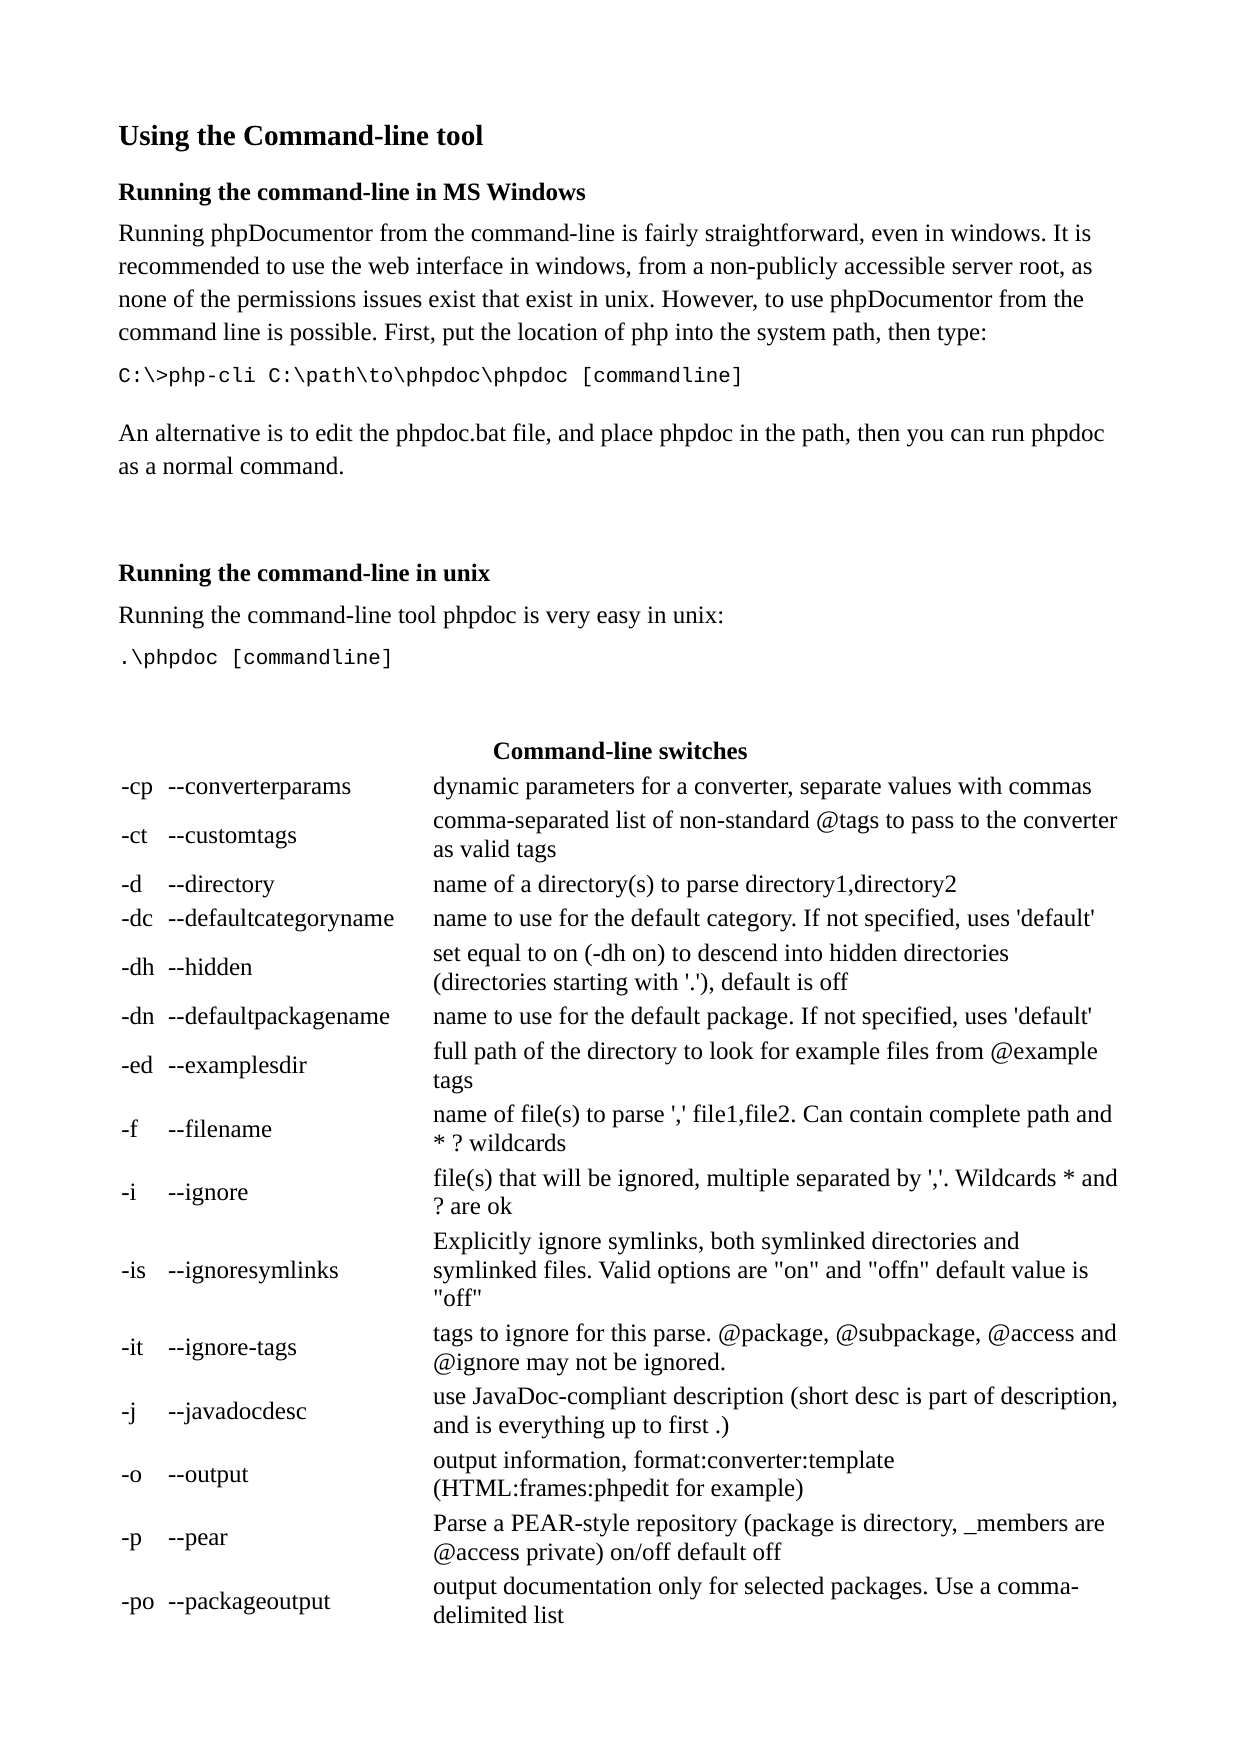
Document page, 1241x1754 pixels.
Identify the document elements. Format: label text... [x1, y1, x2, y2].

table_cell output documentation only for selected packages. Use a comma-delimited list [430, 1569, 1122, 1632]
table_cell -ct [118, 803, 165, 866]
table_cell --filename [165, 1096, 430, 1160]
table_cell --ignoresymlinks [165, 1223, 430, 1315]
table_cell --ignore [165, 1160, 430, 1223]
table_cell --hidden [165, 935, 430, 998]
table_cell Parse a PEAR-style repository (package is directory, _members are @access private) on/off default off [430, 1505, 1122, 1568]
subtitle Running the command-line in unix [118, 558, 1122, 587]
table_cell use JavaDoc-compliant description (short desc is part of description, and is everything up to first .) [430, 1379, 1122, 1442]
table_header Command-line switches [118, 734, 1122, 768]
table_cell -is [118, 1223, 165, 1315]
table_cell comma-separated list of non-standard @tags to pass to the converter as valid tags [430, 803, 1122, 866]
table_cell --pear [165, 1505, 430, 1568]
table_cell file(s) that will be ignored, multiple separated by ','. Wildcards * and ? are ok [430, 1160, 1122, 1223]
subtitle Using the Command-line tool [118, 118, 1122, 152]
table_cell tags to ignore for this parse. @package, @subpackage, @access and @ignore may not be ignored. [430, 1315, 1122, 1378]
text Running the command-line tool phpdoc is very easy in unix: [118, 600, 1122, 628]
table_cell output information, format:converter:template (HTML:frames:phpedit for example) [430, 1442, 1122, 1505]
table_cell -dc [118, 901, 165, 935]
table_cell --customtags [165, 803, 430, 866]
table_cell -po [118, 1569, 165, 1632]
text .\phpdoc [commandline] [118, 647, 1122, 671]
table_cell -dn [118, 999, 165, 1033]
text Running phpDocumentor from the command-line is fairly straightforward, even in windows. It is recommended to use the web interface in windows, from a non-publicly accessible server root, as none of the permissions issues exist that exist in unix. However, to use phpDocumentor from the command line is possible. First, put the location of php into the system path, then type: [118, 218, 1122, 346]
table_cell --defaultpackagename [165, 999, 430, 1033]
table_cell -j [118, 1379, 165, 1442]
table_cell --examplesdir [165, 1033, 430, 1096]
subtitle Running the command-line in MS Windows [118, 177, 1122, 205]
text C:\>php-cli C:\path\to\phpdoc\phpdoc [commandline] [118, 364, 1122, 388]
table_cell --defaultcategoryname [165, 901, 430, 935]
table_cell -o [118, 1442, 165, 1505]
table_cell name to use for the default category. If not specified, uses 'default' [430, 901, 1122, 935]
text An alternative is to edit the phpdoc.bat file, and place phpdoc in the path, then you can run phpdoc as a normal command. [118, 418, 1122, 479]
table_cell Explicitly ignore symlinks, both symlinked directories and symlinked files. Valid options are "on" and "offn" default value is "off" [430, 1223, 1122, 1315]
table_cell -it [118, 1315, 165, 1378]
table_cell -i [118, 1160, 165, 1223]
table_cell name to use for the default package. If not specified, uses 'default' [430, 999, 1122, 1033]
table_cell -p [118, 1505, 165, 1568]
table_cell --directory [165, 866, 430, 901]
table_cell dynamic parameters for a converter, separate values with commas [430, 768, 1122, 803]
table_cell --converterparams [165, 768, 430, 803]
table_cell --output [165, 1442, 430, 1505]
table_cell -dh [118, 935, 165, 998]
table_cell --javadocdesc [165, 1379, 430, 1442]
table_cell name of a directory(s) to parse directory1,directory2 [430, 866, 1122, 901]
table_cell --ignore-tags [165, 1315, 430, 1378]
table_cell --packageoutput [165, 1569, 430, 1632]
table_cell -cp [118, 768, 165, 803]
table_cell -d [118, 866, 165, 901]
table_cell -f [118, 1096, 165, 1160]
table_cell name of file(s) to parse ',' file1,file2. Can contain complete path and * ? wildcards [430, 1096, 1122, 1160]
table_cell full path of the directory to look for example files from @example tags [430, 1033, 1122, 1096]
table_cell set equal to on (-dh on) to descend into hidden directories (directories starting with '.'), default is off [430, 935, 1122, 998]
table_cell -ed [118, 1033, 165, 1096]
